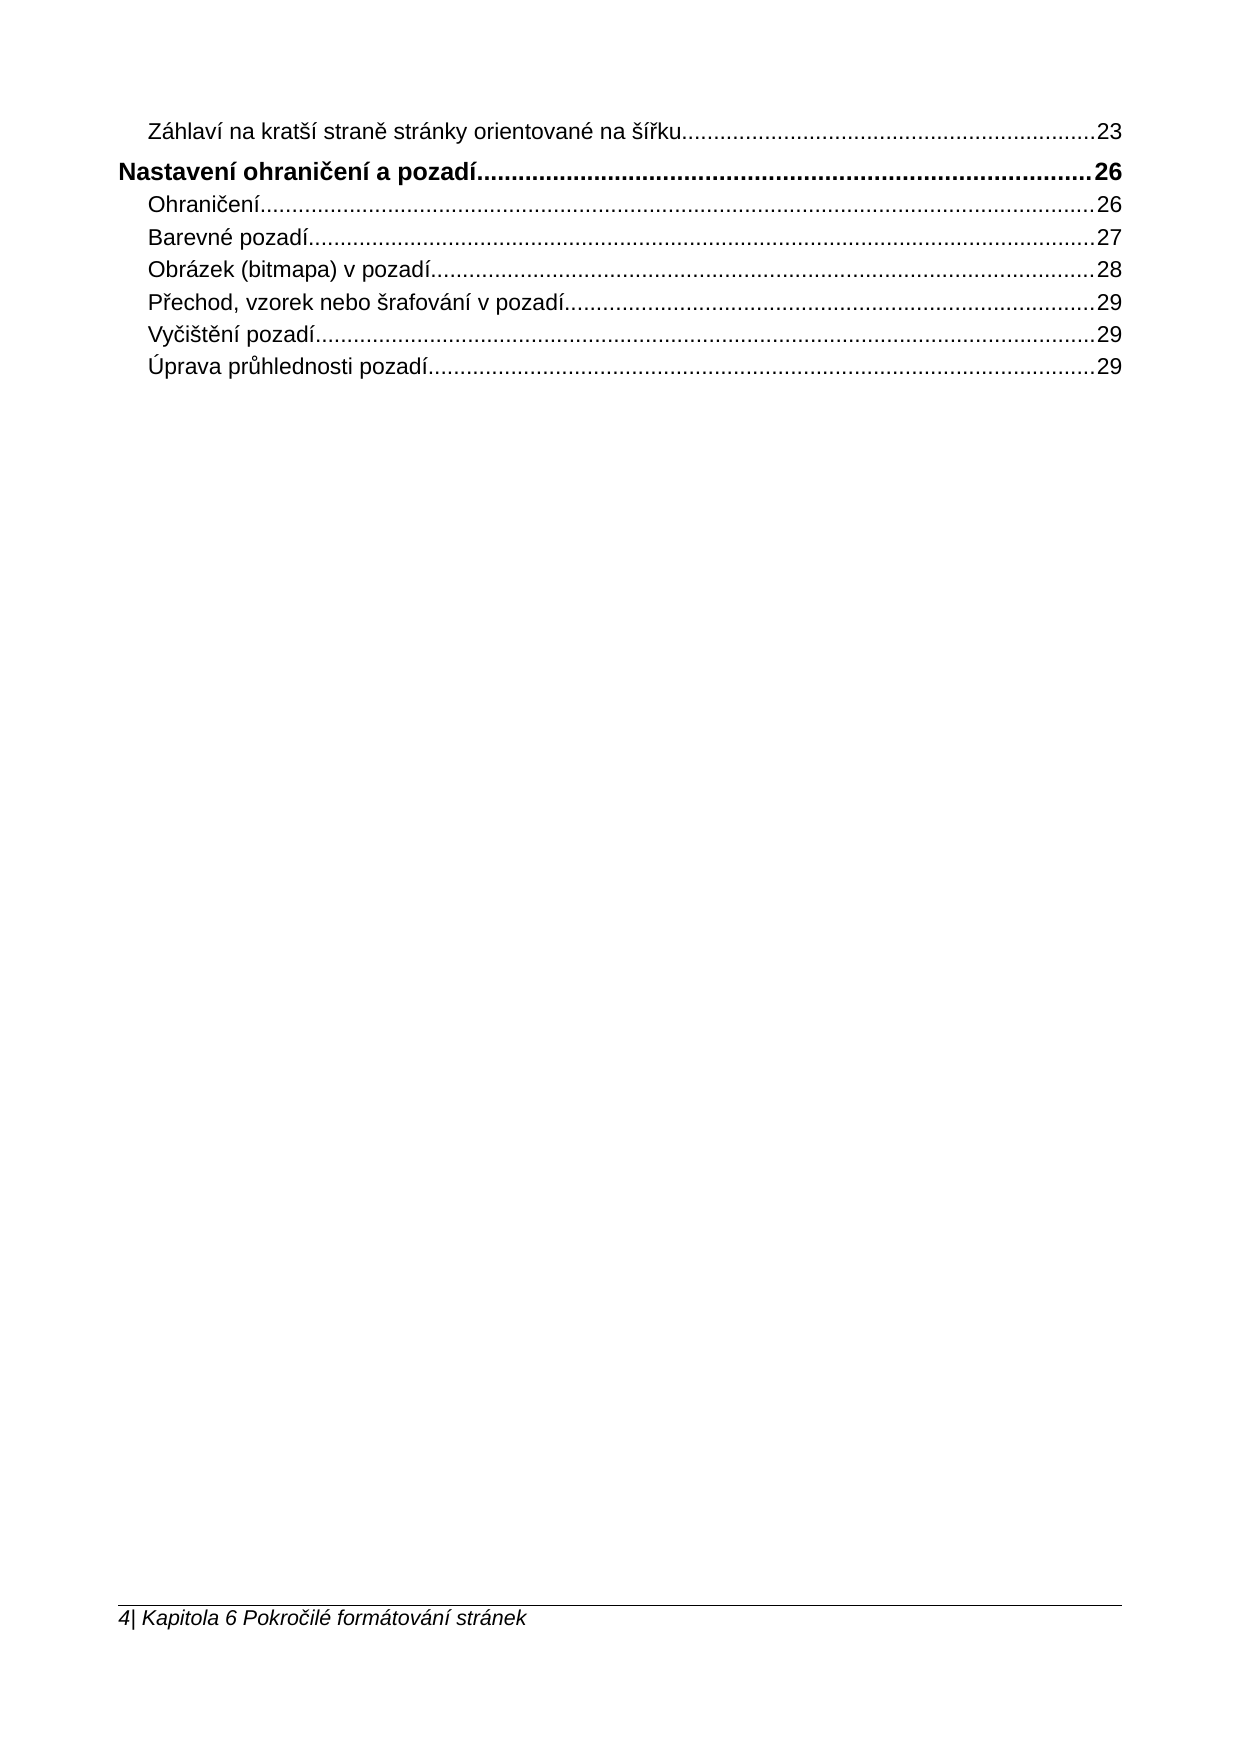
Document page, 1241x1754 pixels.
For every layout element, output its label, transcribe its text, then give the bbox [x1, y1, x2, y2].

text Přechod, vzorek nebo šrafování v pozadí 29 [148, 288, 1122, 315]
text Obrázek (bitmapa) v pozadí 28 [148, 256, 1122, 282]
text Ohraničení 26 [148, 191, 1122, 218]
text Záhlaví na kratší straně stránky orientované na šířku 23 [148, 118, 1122, 144]
text Barevné pozadí 27 [148, 224, 1122, 250]
text Vyčištění pozadí 29 [148, 321, 1122, 347]
text Nastavení ohraničení a pozadí 26 [118, 156, 1122, 185]
text Úprava průhlednosti pozadí 29 [148, 353, 1122, 379]
